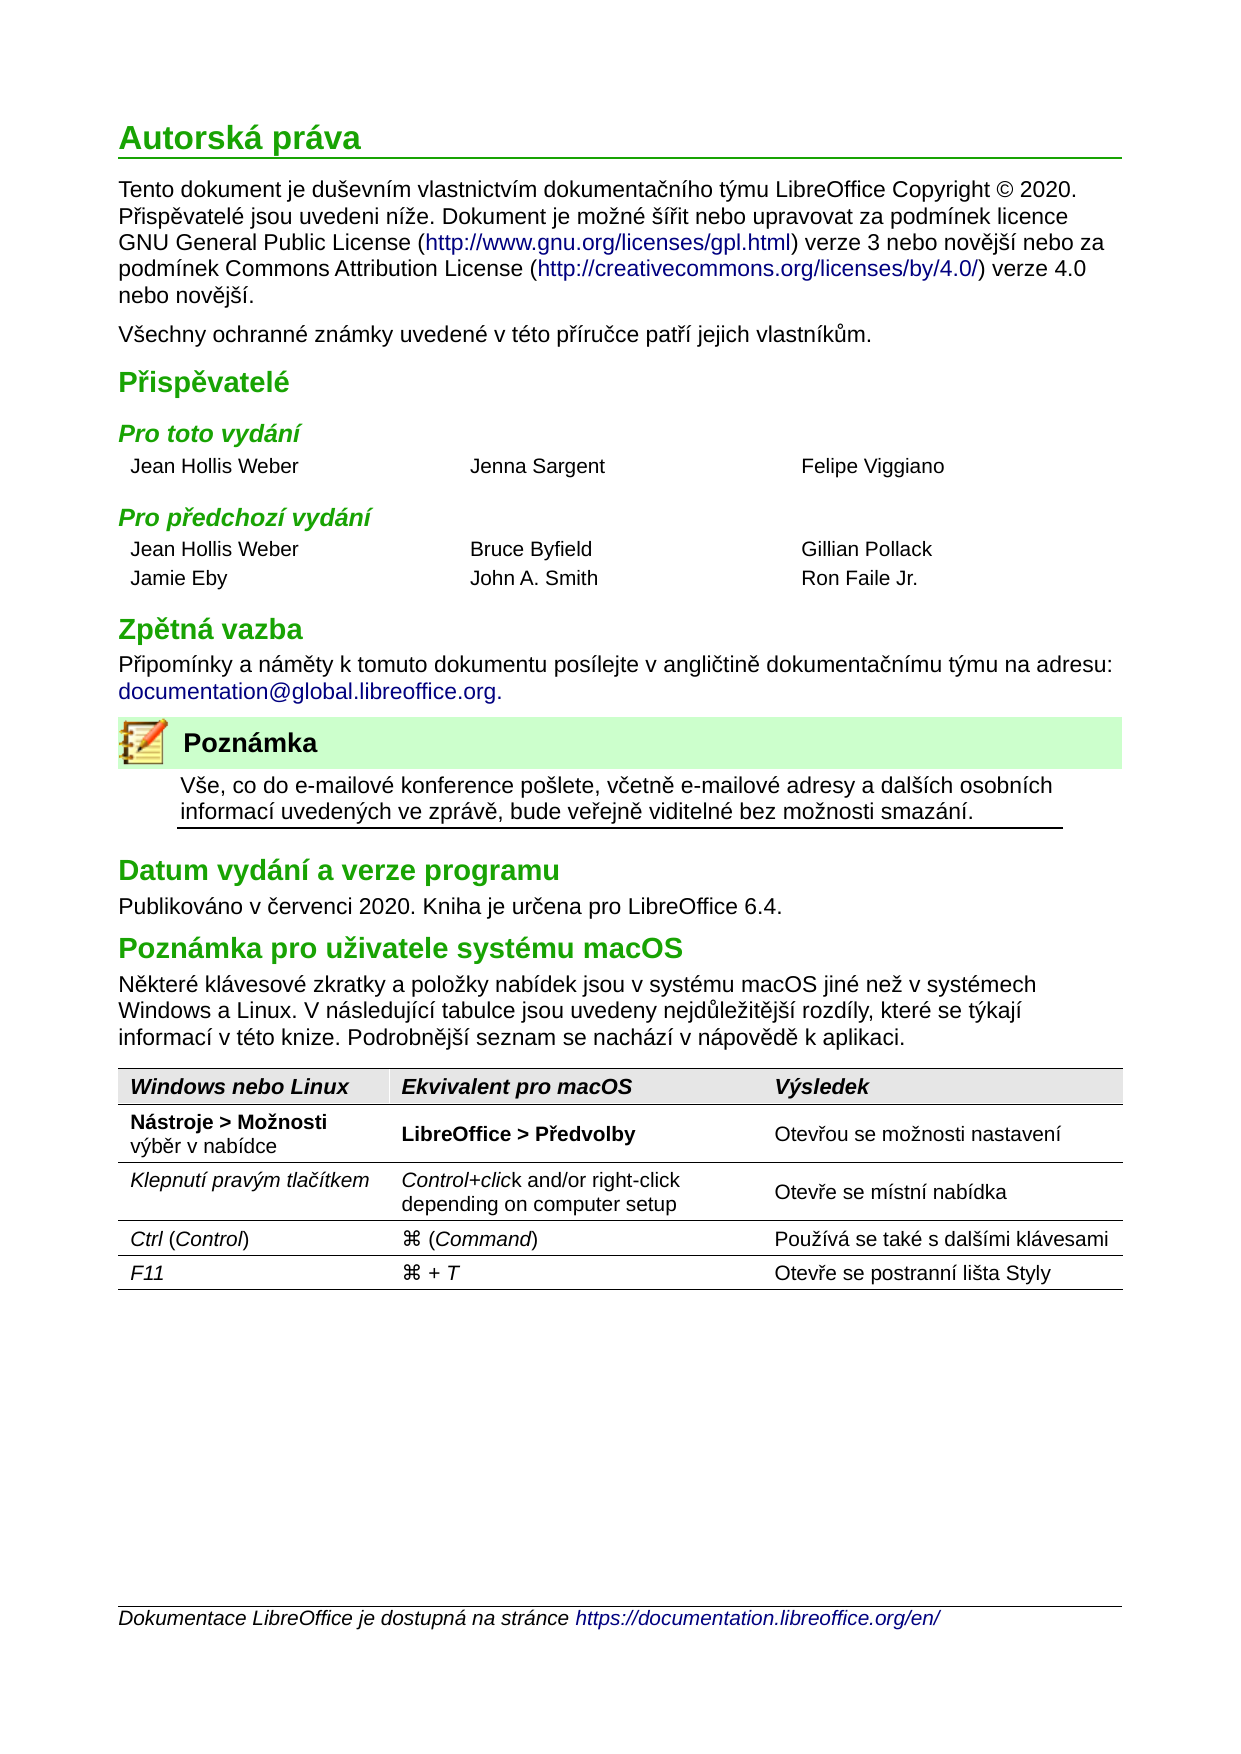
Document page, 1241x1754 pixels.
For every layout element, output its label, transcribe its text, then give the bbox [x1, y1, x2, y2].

table_cell F11 [118, 1256, 389, 1289]
table_cell Otevře se místní nabídka [762, 1163, 1123, 1220]
table_header Bruce Byfield [458, 537, 789, 566]
subtitle Pro předchozí vydání [118, 503, 1122, 531]
table_cell Používá se také s dalšími klávesami [762, 1221, 1123, 1255]
table_header Gillian Pollack [789, 537, 1122, 566]
table_cell Jamie Eby [118, 566, 458, 594]
table_header Jean Hollis Weber [118, 454, 458, 482]
subtitle Poznámka pro uživatele systému macOS [118, 931, 1122, 965]
subtitle Poznámka [118, 717, 1122, 769]
subtitle Pro toto vydání [118, 419, 1122, 448]
subtitle Datum vydání a verze programu [118, 853, 1122, 887]
text Publikováno v červenci 2020. Kniha je určena pro LibreOffice 6.4. [118, 893, 1122, 919]
text Tento dokument je duševním vlastnictvím dokumentačního týmu LibreOffice Copyright © 2020. Přispěvatelé jsou uvedeni níže. Dokument je možné šířit nebo upravovat za podmínek licence GNU General Public License (http://www.gnu.org/licenses/gpl.html) verze 3 nebo novější nebo za podmínek Commons Attribution License (http://creativecommons.org/licenses/by/4.0/) verze 4.0 nebo novější. [118, 176, 1122, 308]
table_header Jenna Sargent [458, 454, 789, 482]
table_cell John A. Smith [458, 566, 789, 594]
table_cell Otevře se postranní lišta Styly [762, 1256, 1123, 1289]
table_cell Otevřou se možnosti nastavení [762, 1105, 1123, 1162]
text Vše, co do e-mailové konference pošlete, včetně e-mailové adresy a dalších osobních informací uvedených ve zprávě, bude veřejně viditelné bez možnosti smazání. [177, 769, 1063, 827]
table_cell Nástroje > Možnosti výběr v nabídce [118, 1105, 389, 1162]
text Některé klávesové zkratky a položky nabídek jsou v systému macOS jiné než v systémech Windows a Linux. V následující tabulce jsou uvedeny nejdůležitější rozdíly, které se týkají informací v této knize. Podrobnější seznam se nachází v nápovědě k aplikaci. [118, 971, 1122, 1050]
table_cell LibreOffice > Předvolby [390, 1105, 762, 1162]
table_cell ⌘ (Command) [390, 1221, 762, 1255]
table_header Windows nebo Linux [118, 1069, 389, 1103]
subtitle Autorská práva [118, 118, 1122, 157]
table_cell Control+click and/or right-click depending on computer setup [390, 1163, 762, 1220]
table_header Výsledek [762, 1069, 1123, 1103]
picture [119, 717, 170, 768]
table_cell ⌘ + T [390, 1256, 762, 1289]
subtitle Přispěvatelé [118, 365, 1122, 398]
text Připomínky a náměty k tomuto dokumentu posílejte v angličtině dokumentačnímu týmu na adresu: documentation@global.libreoffice.org. [118, 651, 1122, 704]
table_header Jean Hollis Weber [118, 537, 458, 566]
table_header Felipe Viggiano [789, 454, 1122, 482]
table_header Ekvivalent pro macOS [390, 1069, 762, 1103]
text Všechny ochranné známky uvedené v této příručce patří jejich vlastníkům. [118, 321, 1122, 347]
table_cell Ron Faile Jr. [789, 566, 1122, 594]
table_cell Klepnutí pravým tlačítkem [118, 1163, 389, 1220]
table_cell Ctrl (Control) [118, 1221, 389, 1255]
subtitle Zpětná vazba [118, 612, 1122, 645]
